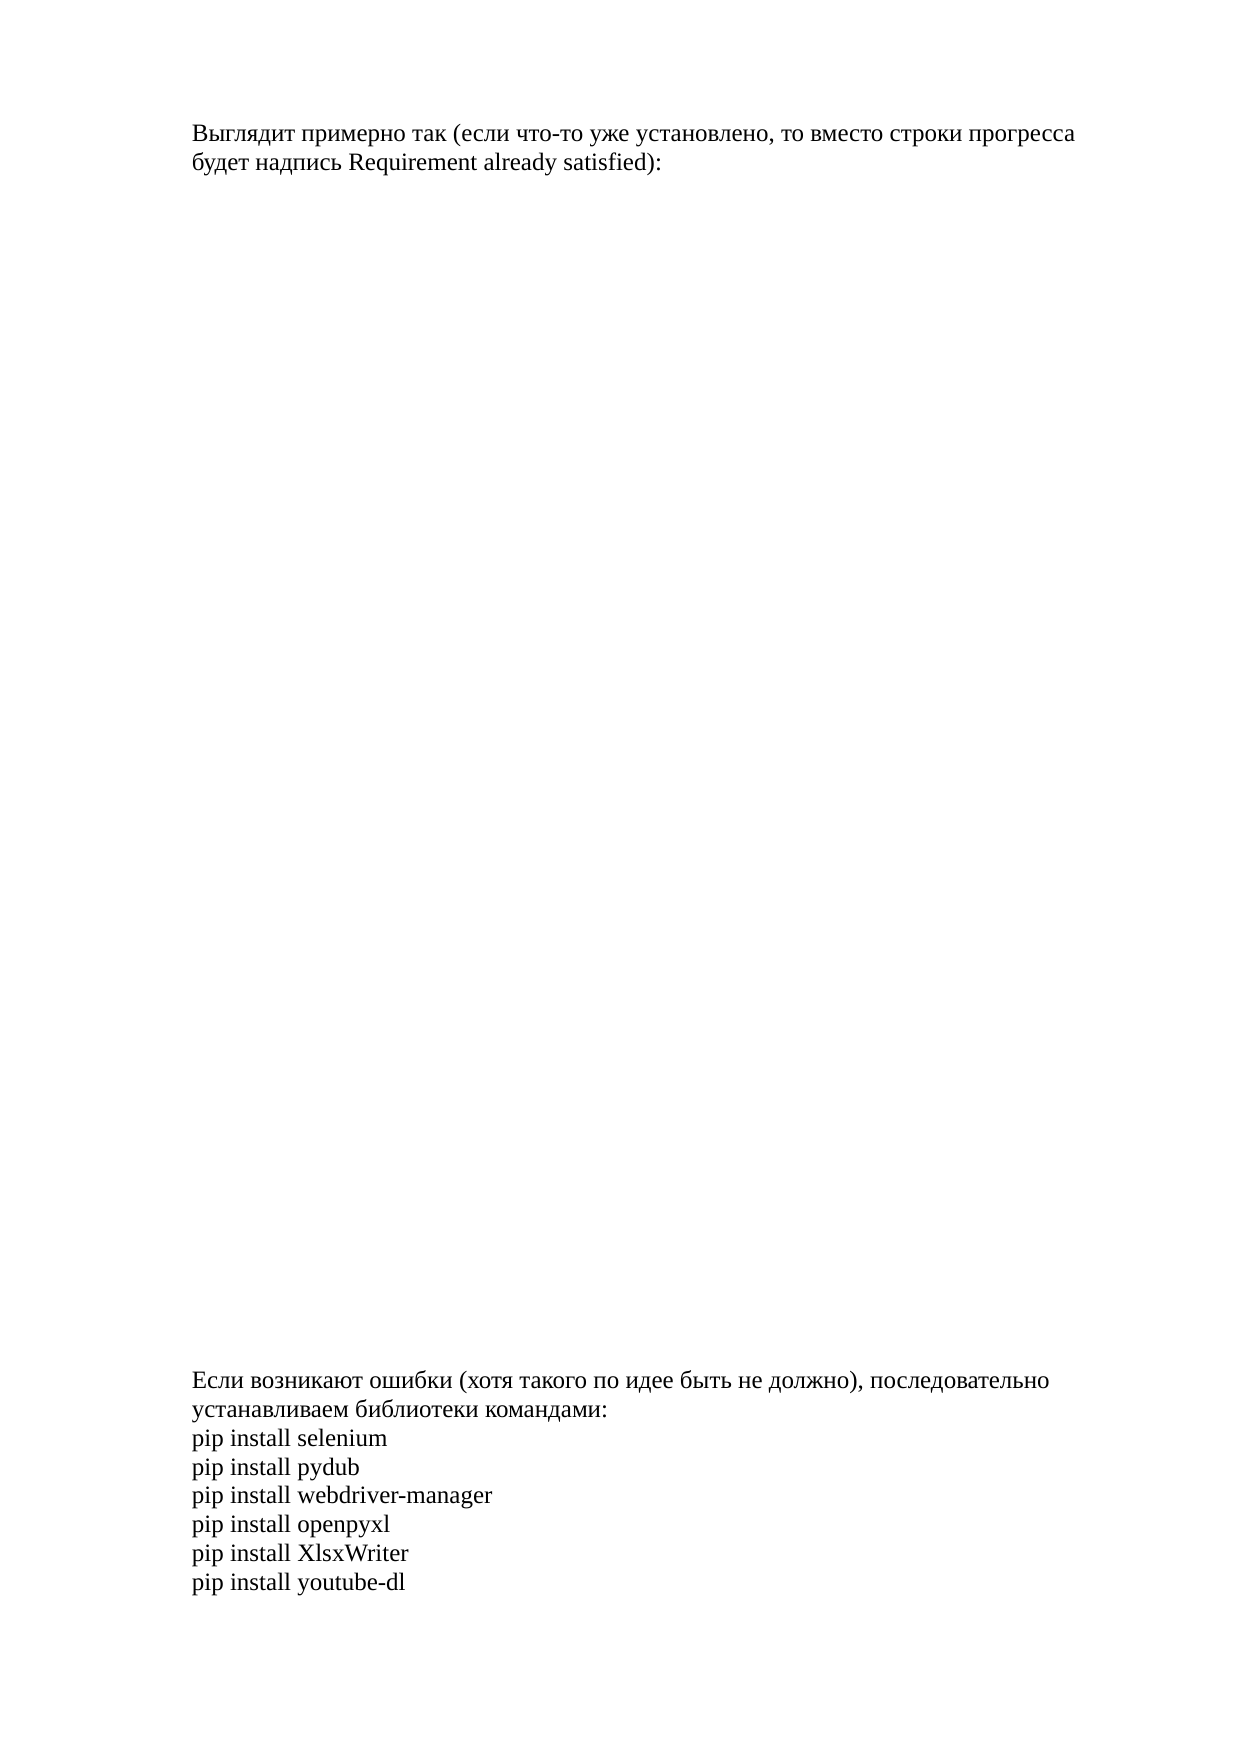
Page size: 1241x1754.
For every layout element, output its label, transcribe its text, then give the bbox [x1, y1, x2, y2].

text Выглядит примерно так (если что-то уже установлено, то вместо строки прогресса будет надпись Requirement already satisfied): [118, 118, 1122, 176]
text pip install youtube-dl [118, 1567, 1122, 1595]
text Если возникают ошибки (хотя такого по идее быть не должно), последовательно устанавливаем библиотеки командами: [118, 1365, 1122, 1423]
text pip install selenium [118, 1423, 1122, 1452]
text pip install webdriver-manager [118, 1480, 1122, 1509]
text pip install pydub [118, 1452, 1122, 1480]
text pip install XlsxWriter [118, 1538, 1122, 1567]
text pip install openpyxl [118, 1509, 1122, 1538]
